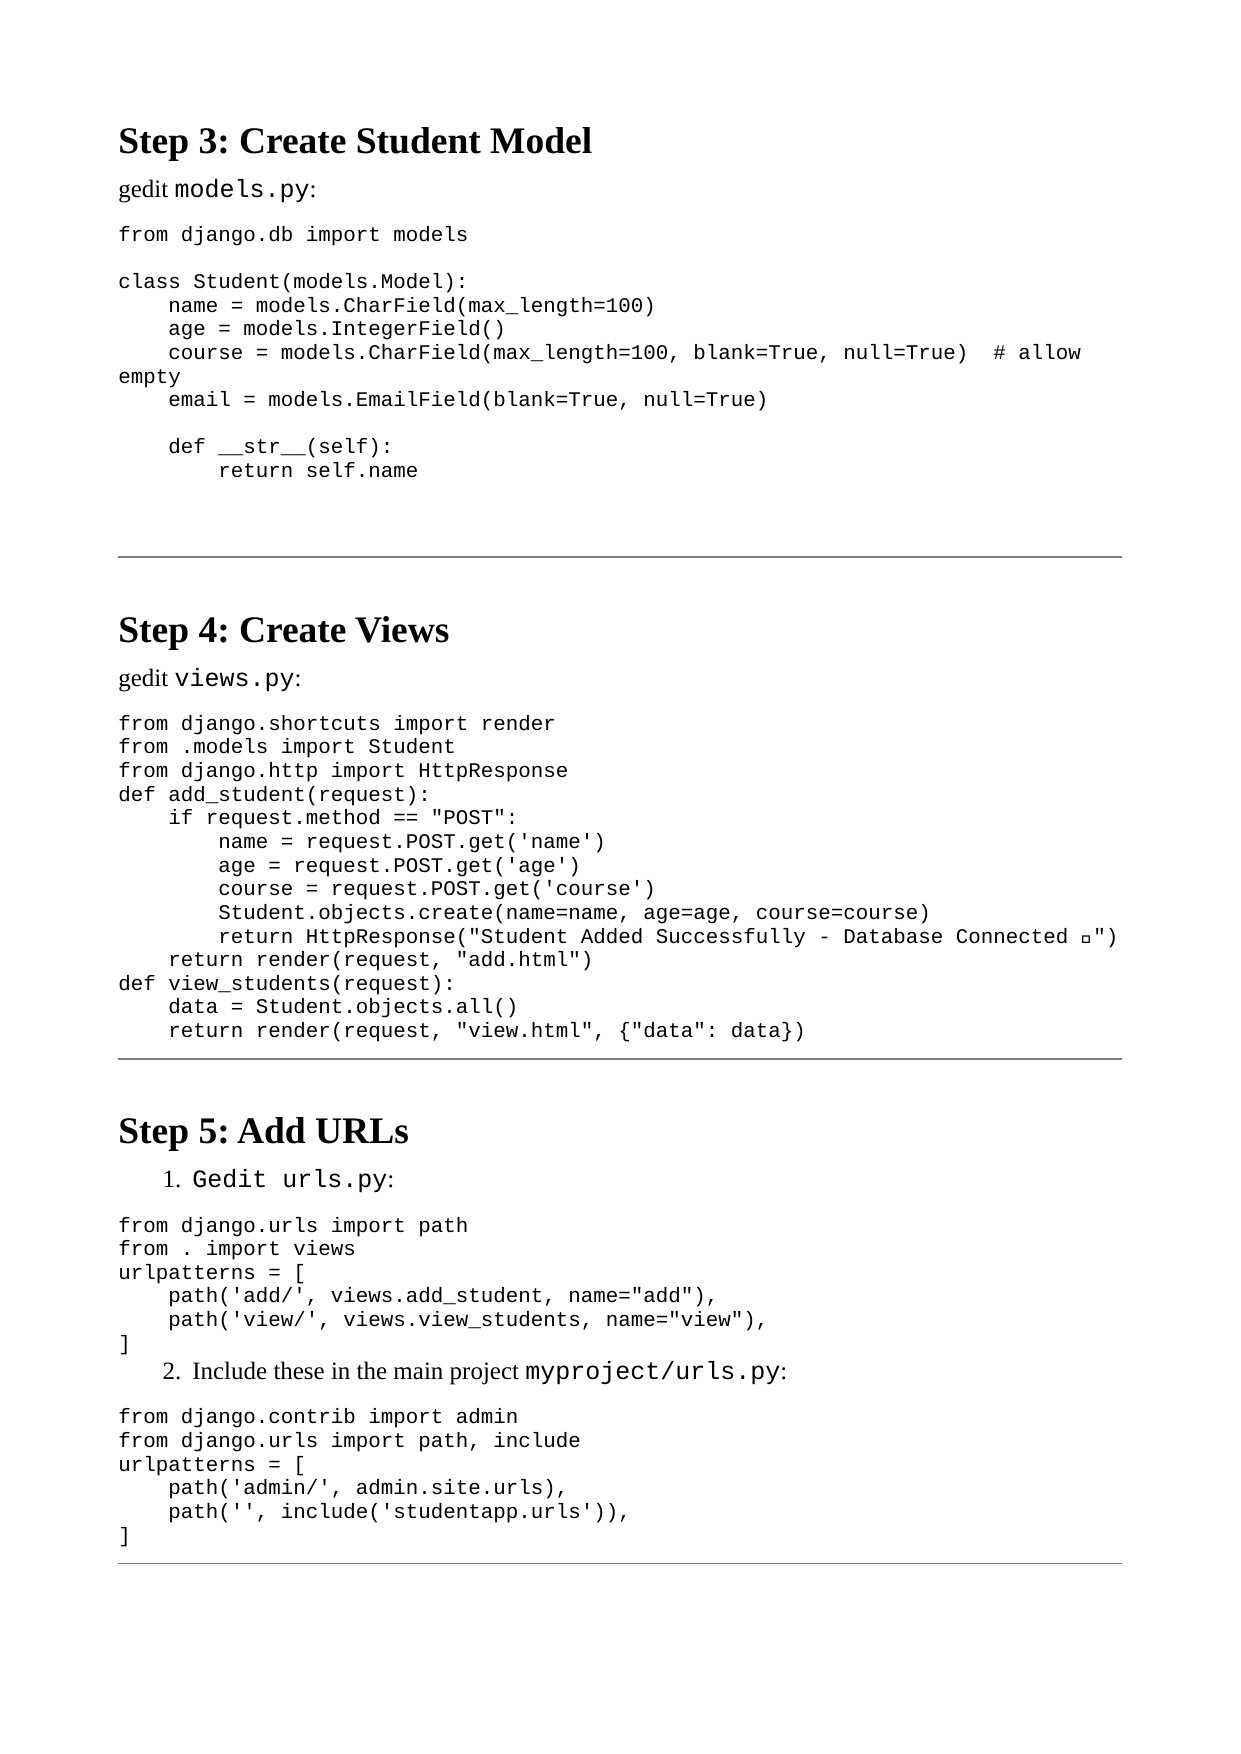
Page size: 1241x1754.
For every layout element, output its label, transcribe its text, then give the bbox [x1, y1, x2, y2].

text path('view/', views.view_students, name="view"), [118, 1309, 1122, 1333]
text email = models.EmailField(blank=True, null=True) [118, 389, 1122, 413]
text def add_student(request): [118, 784, 1122, 807]
text course = request.POST.get('course') [118, 878, 1122, 902]
text Student.objects.create(name=name, age=age, course=course) [118, 902, 1122, 926]
text from django.db import models [118, 224, 1122, 247]
text age = request.POST.get('age') [118, 855, 1122, 878]
text from django.urls import path, include [118, 1430, 1122, 1454]
text gedit models.py: [118, 174, 1122, 204]
text age = models.IntegerField() [118, 318, 1122, 342]
text from .models import Student [118, 736, 1122, 760]
text from django.http import HttpResponse [118, 760, 1122, 784]
text return render(request, "add.html") [118, 949, 1122, 973]
text gedit views.py: [118, 663, 1122, 694]
text from django.urls import path [118, 1214, 1122, 1238]
text def view_students(request): [118, 973, 1122, 997]
text from django.shortcuts import render [118, 713, 1122, 736]
text name = models.CharField(max_length=100) [118, 295, 1122, 318]
text if request.method == "POST": [118, 807, 1122, 831]
text from django.contrib import admin [118, 1406, 1122, 1430]
text urlpatterns = [ [118, 1262, 1122, 1286]
subtitle Step 4: Create Views [118, 607, 1122, 650]
text return HttpResponse("Student Added Successfully - Database Connected ✅") [118, 926, 1122, 949]
text from . import views [118, 1238, 1122, 1262]
text def __str__(self): [118, 437, 1122, 460]
text course = models.CharField(max_length=100, blank=True, null=True) # allow empty [118, 342, 1122, 389]
text name = request.POST.get('name') [118, 831, 1122, 855]
text data = Student.objects.all() [118, 997, 1122, 1020]
text path('', include('studentapp.urls')), [118, 1501, 1122, 1525]
text class Student(models.Model): [118, 271, 1122, 295]
text return render(request, "view.html", {"data": data}) [118, 1020, 1122, 1044]
text path('add/', views.add_student, name="add"), [118, 1286, 1122, 1309]
text ] [118, 1333, 1122, 1356]
list Include these in the main project myproject/urls.py: [162, 1356, 1122, 1387]
text path('admin/', admin.site.urls), [118, 1477, 1122, 1501]
subtitle Step 5: Add URLs [118, 1109, 1122, 1152]
text urlpatterns = [ [118, 1454, 1122, 1477]
subtitle Step 3: Create Student Model [118, 118, 1122, 161]
text ] [118, 1525, 1122, 1548]
text return self.name [118, 460, 1122, 484]
list Gedit urls.py: [162, 1164, 1122, 1195]
